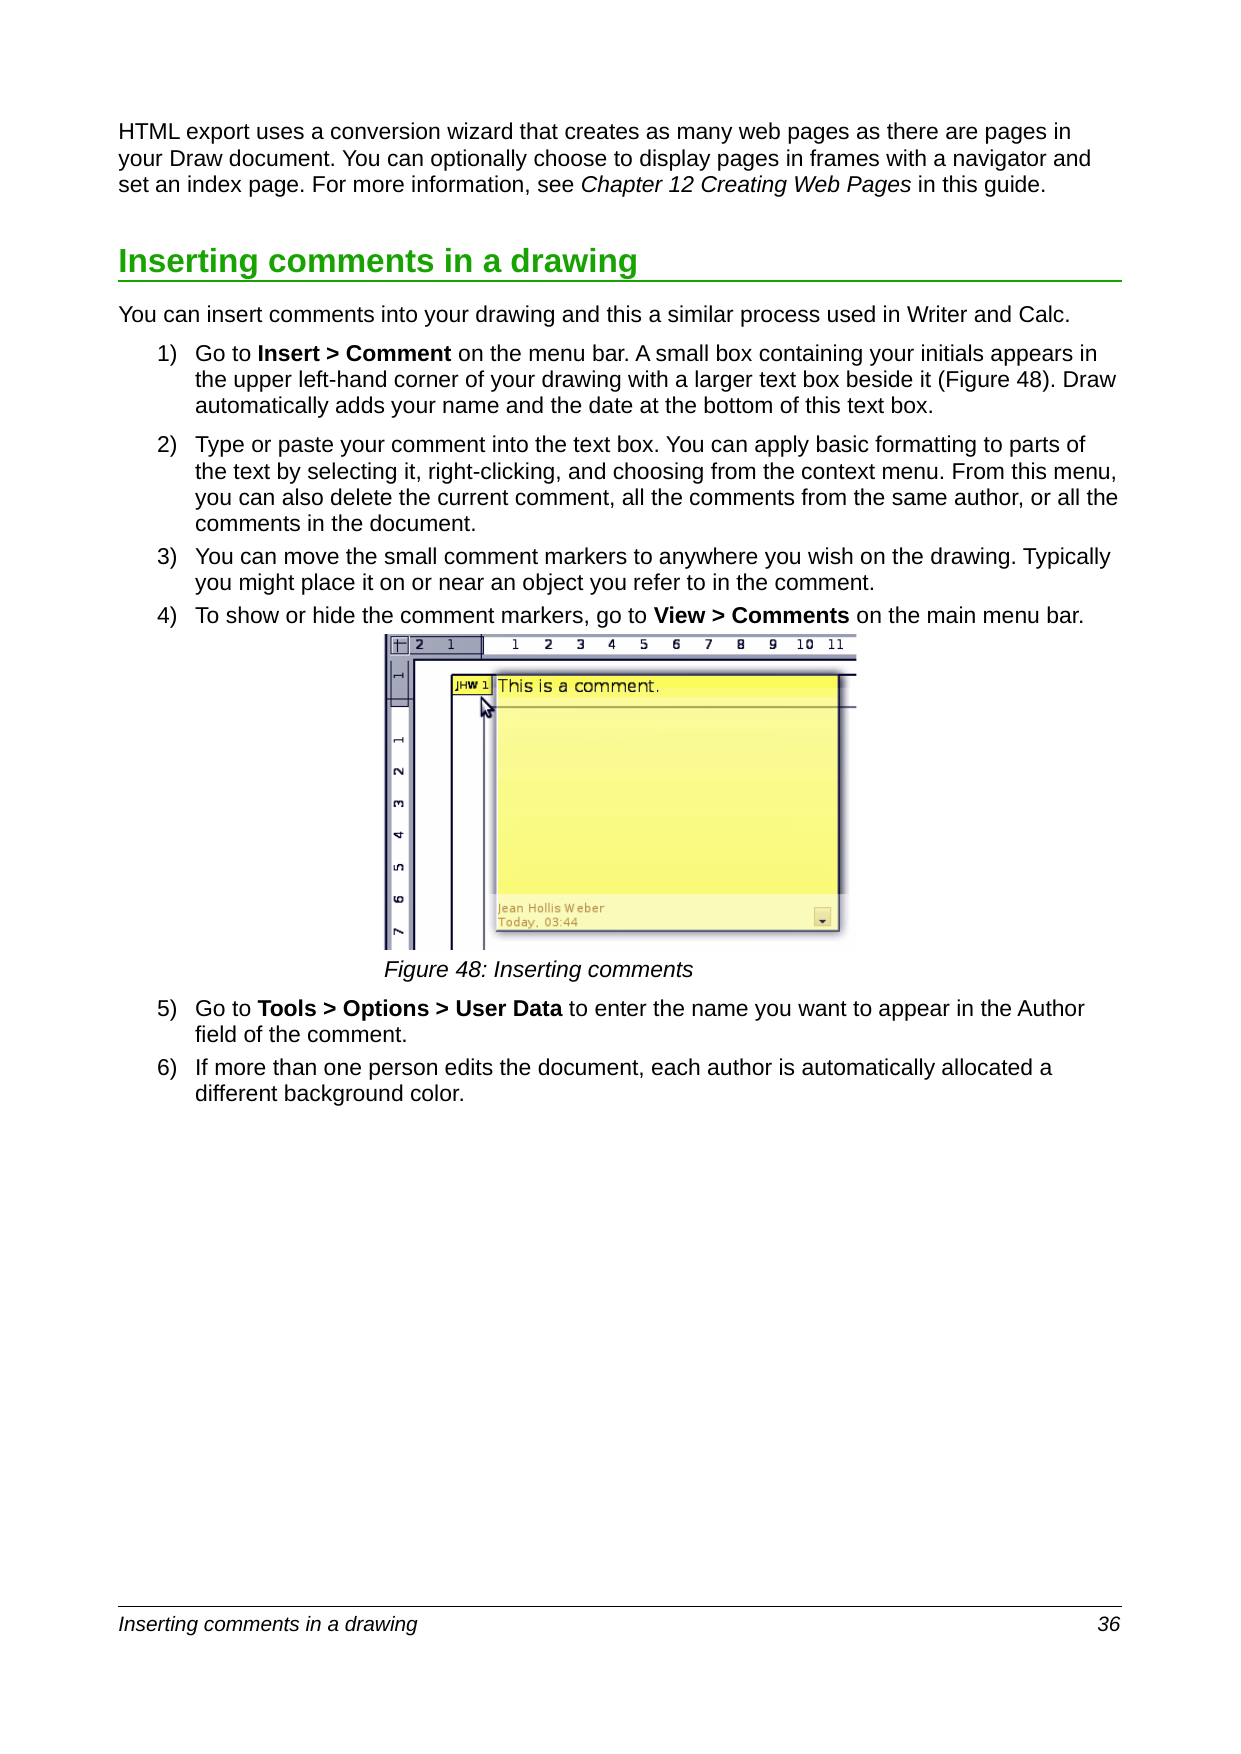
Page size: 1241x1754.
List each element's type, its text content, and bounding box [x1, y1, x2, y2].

list Go to Insert > Comment on the menu bar. A small box containing your initials appears in the upper left-hand corner of your drawing with a larger text box beside it (Figure 48). Draw automatically adds your name and the date at the bottom of this text box. [177, 340, 1122, 419]
list To show or hide the comment markers, go to View > Comments on the main menu bar. [177, 602, 1122, 628]
text You can insert comments into your drawing and this a similar process used in Writer and Calc. [118, 301, 1122, 327]
subtitle Inserting comments in a drawing [118, 242, 1122, 280]
list If more than one person edits the document, each author is automatically allocated a different background color. [177, 1054, 1122, 1106]
list Type or paste your comment into the text box. You can apply basic formatting to parts of the text by selecting it, right-clicking, and choosing from the context menu. From this menu, you can also delete the current comment, all the comments from the same author, or all the comments in the document. [177, 431, 1122, 537]
text HTML export uses a conversion wizard that creates as many web pages as there are pages in your Draw document. You can optionally choose to display pages in frames with a navigator and set an index page. For more information, see Chapter 12 Creating Web Pages in this guide. [118, 118, 1122, 197]
picture [383, 634, 857, 950]
list You can move the small comment markers to anywhere you wish on the drawing. Typically you might place it on or near an object you refer to in the comment. [177, 543, 1122, 596]
list Go to Tools > Options > User Data to enter the name you want to appear in the Author field of the comment. [177, 995, 1122, 1047]
text Figure 48: Inserting comments [384, 956, 856, 982]
